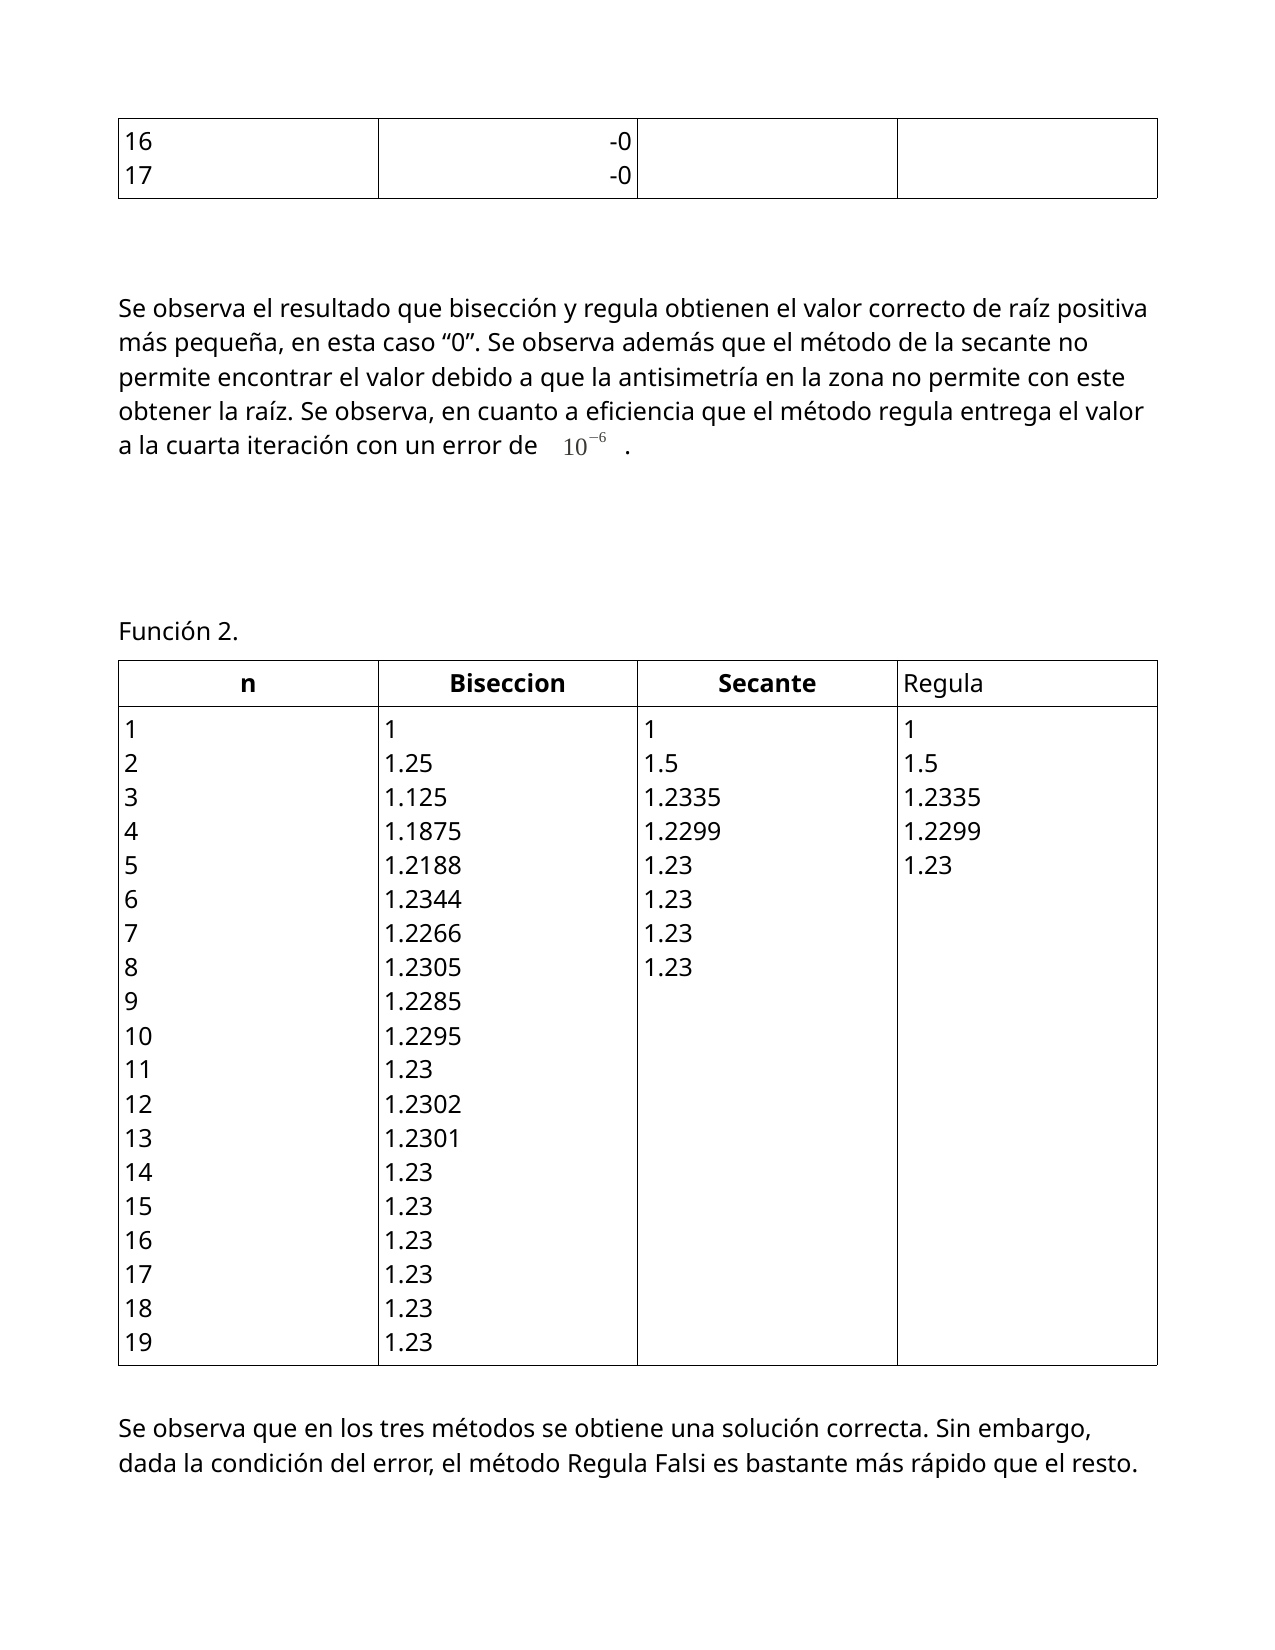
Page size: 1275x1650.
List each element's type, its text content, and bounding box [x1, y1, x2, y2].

table_cell [898, 119, 1157, 198]
table_cell 1 1.5 1.2335 1.2299 1.23 1.23 1.23 1.23 [638, 707, 897, 1364]
table_cell 1 2 3 4 5 6 7 8 9 10 11 12 13 14 15 16 17 18 19 [119, 707, 378, 1364]
table_cell 1 1.5 1.2335 1.2299 1.23 [898, 707, 1157, 1364]
text Función 2. [118, 613, 1157, 648]
table_cell [638, 119, 897, 198]
text Se observa que en los tres métodos se obtiene una solución correcta. Sin embargo, dada la condición del error, el método Regula Falsi es bastante más rápido que el resto. [118, 1411, 1157, 1479]
table_cell 1 1.25 1.125 1.1875 1.2188 1.2344 1.2266 1.2305 1.2285 1.2295 1.23 1.2302 1.2301 1.23 1.23 1.23 1.23 1.23 1.23 [379, 707, 637, 1364]
table_header Secante [638, 661, 897, 706]
table_header Biseccion [379, 661, 637, 706]
table_cell 16 17 [119, 119, 378, 198]
table_header n [119, 661, 378, 706]
text Se observa el resultado que bisección y regula obtienen el valor correcto de raíz positiva más pequeña, en esta caso “0”. Se observa además que el método de la secante no permite encontrar el valor debido a que la antisimetría en la zona no permite con este obtener la raíz. Se observa, en cuanto a eficiencia que el método regula entrega el valor a la cuarta iteración con un error de . [118, 291, 1157, 461]
table_header Regula [898, 661, 1157, 706]
table_cell -0 -0 [379, 119, 637, 198]
